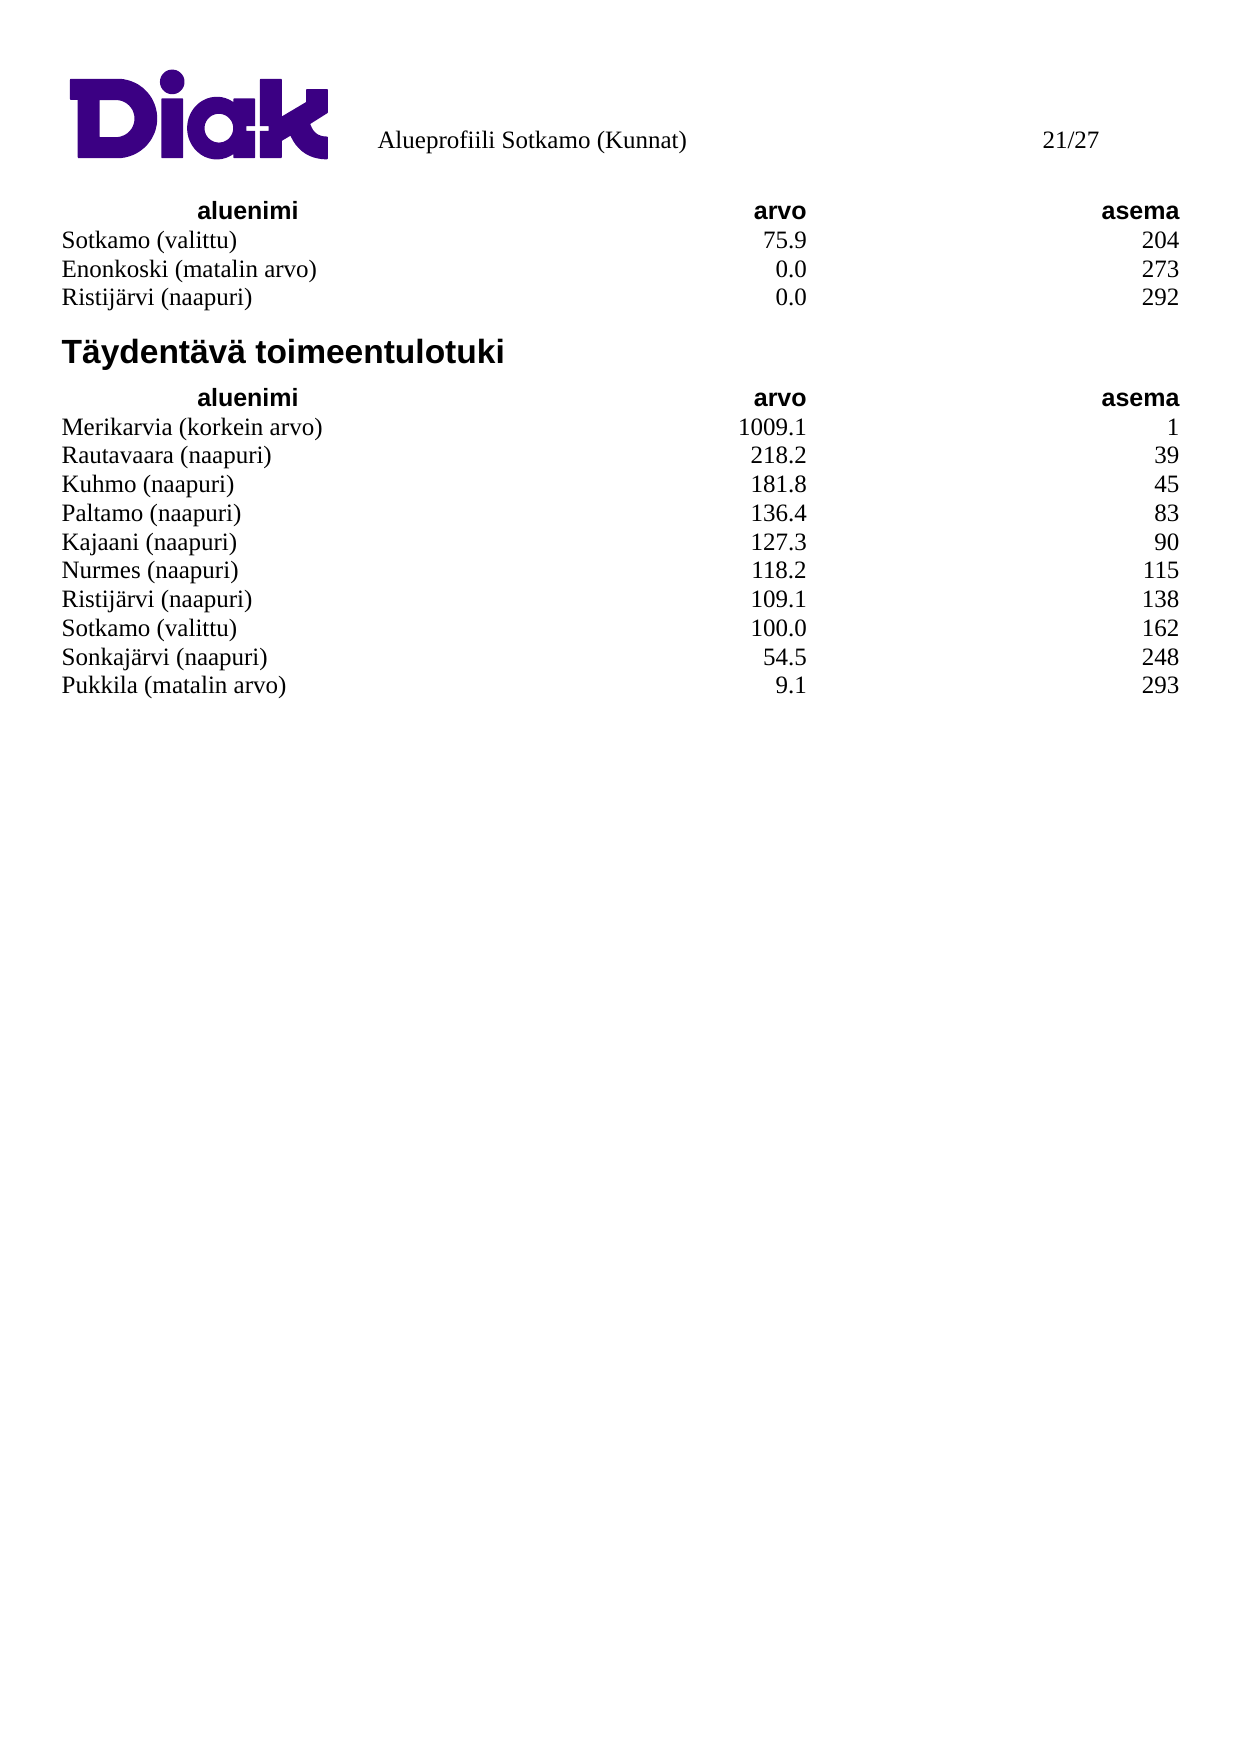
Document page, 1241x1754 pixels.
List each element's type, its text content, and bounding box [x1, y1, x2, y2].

table_cell Sotkamo (valittu) [61, 613, 434, 642]
table_cell 118.2 [434, 556, 806, 584]
table_header asema [806, 383, 1179, 412]
table_cell Sotkamo (valittu) [61, 225, 434, 254]
table_cell 0.0 [434, 283, 806, 311]
table_cell 127.3 [434, 527, 806, 556]
table_cell 293 [806, 671, 1179, 699]
table_cell 1 [806, 412, 1179, 441]
table_header aluenimi [61, 196, 434, 225]
table_cell Sonkajärvi (naapuri) [61, 642, 434, 671]
table_cell 54.5 [434, 642, 806, 671]
table_header arvo [434, 196, 806, 225]
table_cell 292 [806, 283, 1179, 311]
table_cell 1009.1 [434, 412, 806, 441]
table_cell 9.1 [434, 671, 806, 699]
table_header asema [806, 196, 1179, 225]
table_cell 100.0 [434, 613, 806, 642]
table_cell Rautavaara (naapuri) [61, 441, 434, 469]
table_cell Nurmes (naapuri) [61, 556, 434, 584]
subtitle Täydentävä toimeentulotuki [61, 332, 1179, 371]
table_cell 273 [806, 254, 1179, 282]
table_cell Paltamo (naapuri) [61, 498, 434, 527]
table_cell 39 [806, 441, 1179, 469]
table_cell 204 [806, 225, 1179, 254]
table_cell 136.4 [434, 498, 806, 527]
table_cell Kuhmo (naapuri) [61, 469, 434, 498]
table_header arvo [434, 383, 806, 412]
table_cell 109.1 [434, 584, 806, 613]
table_cell 45 [806, 469, 1179, 498]
table_cell 115 [806, 556, 1179, 584]
table_cell 83 [806, 498, 1179, 527]
table_cell Kajaani (naapuri) [61, 527, 434, 556]
table_cell 75.9 [434, 225, 806, 254]
table_cell 0.0 [434, 254, 806, 282]
table_cell 90 [806, 527, 1179, 556]
table_cell Pukkila (matalin arvo) [61, 671, 434, 699]
table_cell 181.8 [434, 469, 806, 498]
table_cell 138 [806, 584, 1179, 613]
table_cell Enonkoski (matalin arvo) [61, 254, 434, 282]
table_cell Ristijärvi (naapuri) [61, 283, 434, 311]
table_cell Merikarvia (korkein arvo) [61, 412, 434, 441]
table_header aluenimi [61, 383, 434, 412]
table_cell Ristijärvi (naapuri) [61, 584, 434, 613]
table_cell 218.2 [434, 441, 806, 469]
table_cell 162 [806, 613, 1179, 642]
table_cell 248 [806, 642, 1179, 671]
